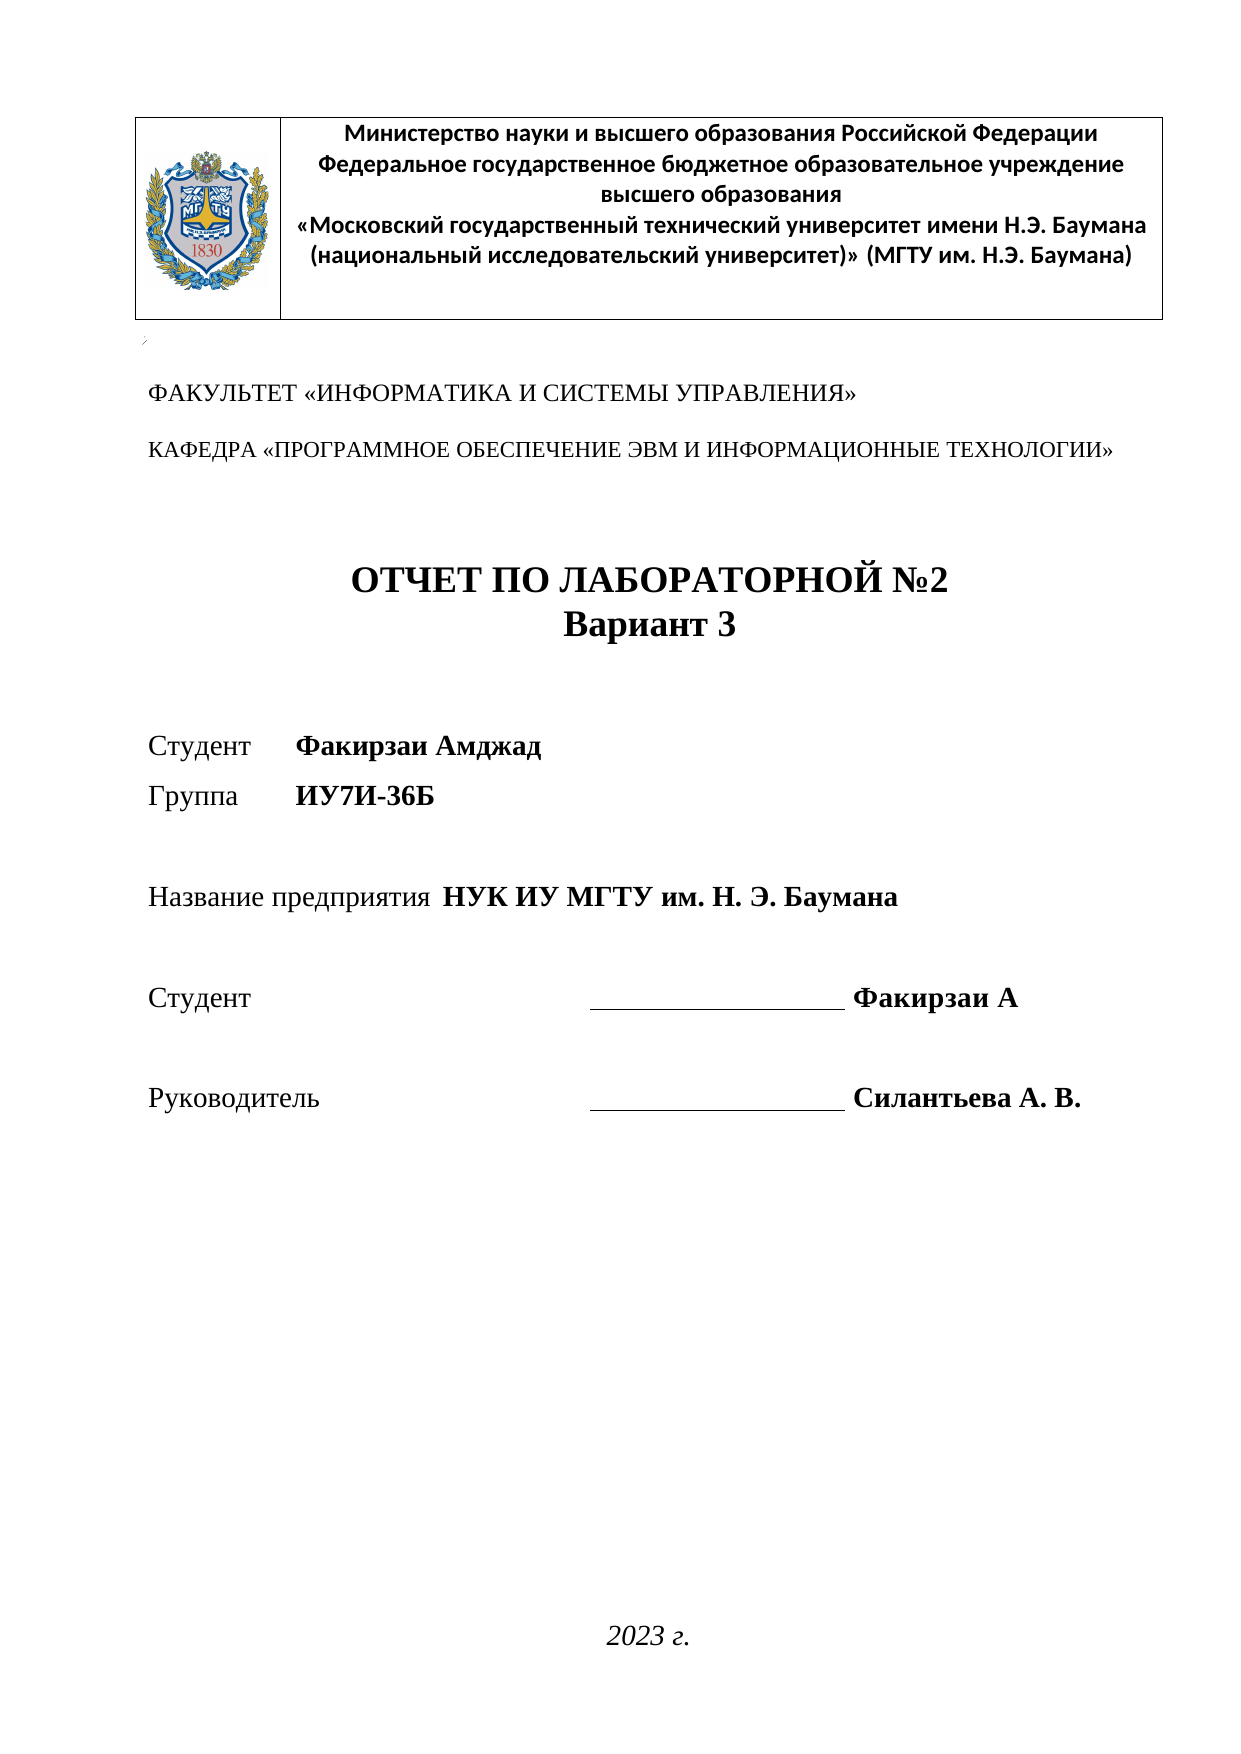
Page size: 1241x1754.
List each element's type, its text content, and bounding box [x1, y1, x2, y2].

text Название предприятия НУК ИУ МГТУ им. Н. Э. Баумана [148, 879, 1173, 913]
text Студент Факирзаи А [148, 980, 1173, 1013]
text Руководитель Силантьева А. В. [148, 1081, 1088, 1114]
text КАФЕДРА «ПРОГРАММНОЕ ОБЕСПЕЧЕНИЕ ЭВМ И ИНФОРМАЦИОННЫЕ ТЕХНОЛОГИИ» [148, 436, 1173, 462]
text Студент Факирзаи Амджад [148, 728, 1173, 762]
title Вариант 3 [337, 601, 962, 644]
text Группа ИУ7И-36Б [148, 778, 1173, 812]
text 2023 г. [606, 1618, 694, 1652]
picture [145, 151, 269, 290]
text ФАКУЛЬТЕТ «ИНФОРМАТИКА И СИСТЕМЫ УПРАВЛЕНИЯ» [148, 378, 1173, 407]
title ОТЧЕТ ПО ЛАБОРАТОРНОЙ №2 [337, 558, 962, 601]
